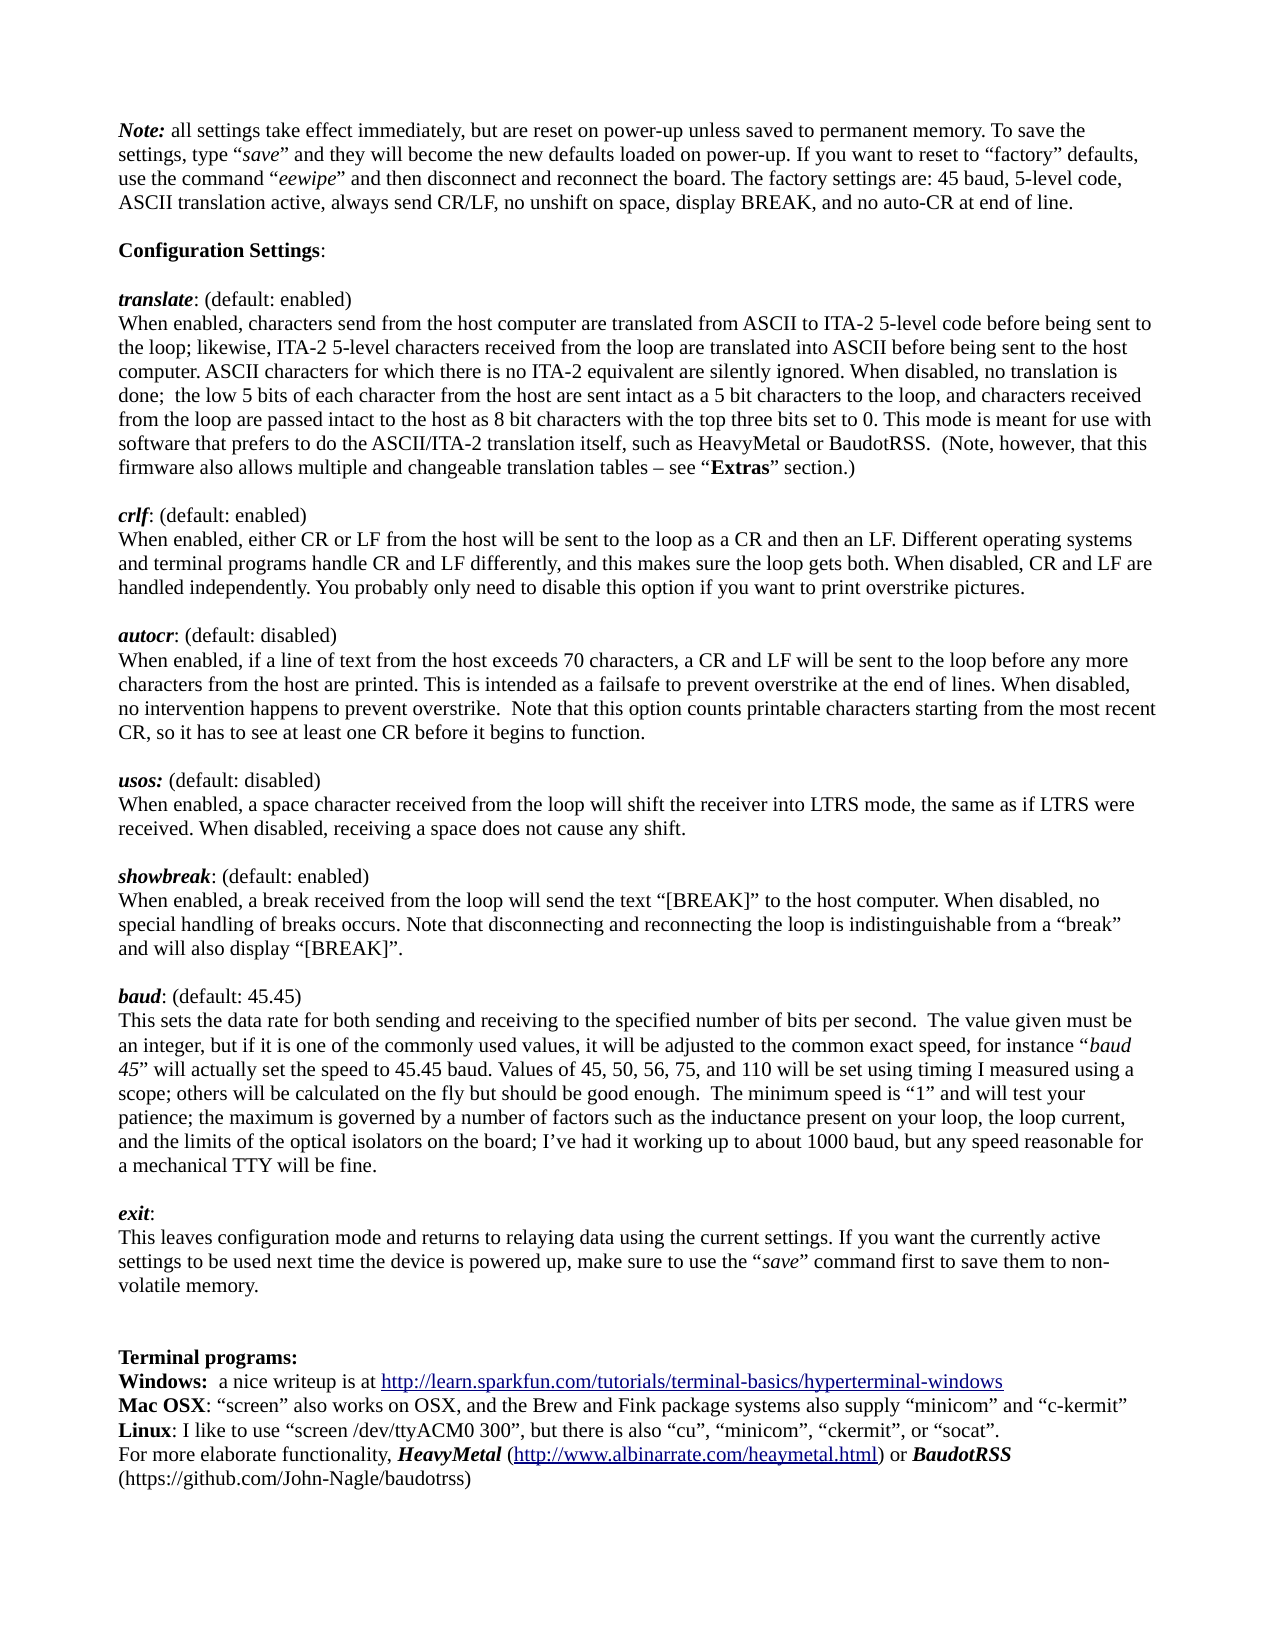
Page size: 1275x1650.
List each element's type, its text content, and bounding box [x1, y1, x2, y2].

text usos: (default: disabled) [118, 768, 1157, 792]
text Mac OSX: “screen” also works on OSX, and the Brew and Fink package systems also supply “minicom” and “c-kermit” [118, 1393, 1157, 1417]
text Windows: a nice writeup is at http://learn.sparkfun.com/tutorials/terminal-basics/hyperterminal-windows [118, 1369, 1157, 1393]
text When enabled, either CR or LF from the host will be sent to the loop as a CR and then an LF. Different operating systems and terminal programs handle CR and LF differently, and this makes sure the loop gets both. When disabled, CR and LF are handled independently. You probably only need to disable this option if you want to print overstrike pictures. [118, 527, 1157, 599]
text When enabled, a space character received from the loop will shift the receiver into LTRS mode, the same as if LTRS were received. When disabled, receiving a space does not cause any shift. [118, 792, 1157, 840]
text Note: all settings take effect immediately, but are reset on power-up unless saved to permanent memory. To save the settings, type “save” and they will become the new defaults loaded on power-up. If you want to reset to “factory” defaults, use the command “eewipe” and then disconnect and reconnect the board. The factory settings are: 45 baud, 5-level code, ASCII translation active, always send CR/LF, no unshift on space, display BREAK, and no auto-CR at end of line. [118, 118, 1157, 214]
text translate: (default: enabled) [118, 287, 1157, 311]
text baud: (default: 45.45) [118, 984, 1157, 1008]
text autocr: (default: disabled) [118, 623, 1157, 647]
text This sets the data rate for both sending and receiving to the specified number of bits per second. The value given must be an integer, but if it is one of the commonly used values, it will be adjusted to the common exact speed, for instance “baud 45” will actually set the speed to 45.45 baud. Values of 45, 50, 56, 75, and 110 will be set using timing I measured using a scope; others will be calculated on the fly but should be good enough. The minimum speed is “1” and will test your patience; the maximum is governed by a number of factors such as the inductance present on your loop, the loop current, and the limits of the optical isolators on the board; I’ve had it working up to about 1000 baud, but any speed reasonable for a mechanical TTY will be fine. [118, 1008, 1157, 1177]
text For more elaborate functionality, HeavyMetal (http://www.albinarrate.com/heaymetal.html) or BaudotRSS (https://github.com/John-Nagle/baudotrss) [118, 1442, 1157, 1490]
text showbreak: (default: enabled) [118, 864, 1157, 888]
text This leaves configuration mode and returns to relaying data using the current settings. If you want the currently active settings to be used next time the device is powered up, make sure to use the “save” command first to save them to non-volatile memory. [118, 1225, 1157, 1297]
text When enabled, a break received from the loop will send the text “[BREAK]” to the host computer. When disabled, no special handling of breaks occurs. Note that disconnecting and reconnecting the loop is indistinguishable from a “break” and will also display “[BREAK]”. [118, 888, 1157, 960]
text exit: [118, 1201, 1157, 1225]
text crlf: (default: enabled) [118, 503, 1157, 527]
text When enabled, characters send from the host computer are translated from ASCII to ITA-2 5-level code before being sent to the loop; likewise, ITA-2 5-level characters received from the loop are translated into ASCII before being sent to the host computer. ASCII characters for which there is no ITA-2 equivalent are silently ignored. When disabled, no translation is done; the low 5 bits of each character from the host are sent intact as a 5 bit characters to the loop, and characters received from the loop are passed intact to the host as 8 bit characters with the top three bits set to 0. This mode is meant for use with software that prefers to do the ASCII/ITA-2 translation itself, such as HeavyMetal or BaudotRSS. (Note, however, that this firmware also allows multiple and changeable translation tables – see “Extras” section.) [118, 311, 1157, 479]
text When enabled, if a line of text from the host exceeds 70 characters, a CR and LF will be sent to the loop before any more characters from the host are printed. This is intended as a failsafe to prevent overstrike at the end of lines. When disabled, no intervention happens to prevent overstrike. Note that this option counts printable characters starting from the most recent CR, so it has to see at least one CR before it begins to function. [118, 647, 1157, 744]
text Configuration Settings: [118, 238, 1157, 262]
text Linux: I like to use “screen /dev/ttyACM0 300”, but there is also “cu”, “minicom”, “ckermit”, or “socat”. [118, 1417, 1157, 1442]
text Terminal programs: [118, 1345, 1157, 1369]
